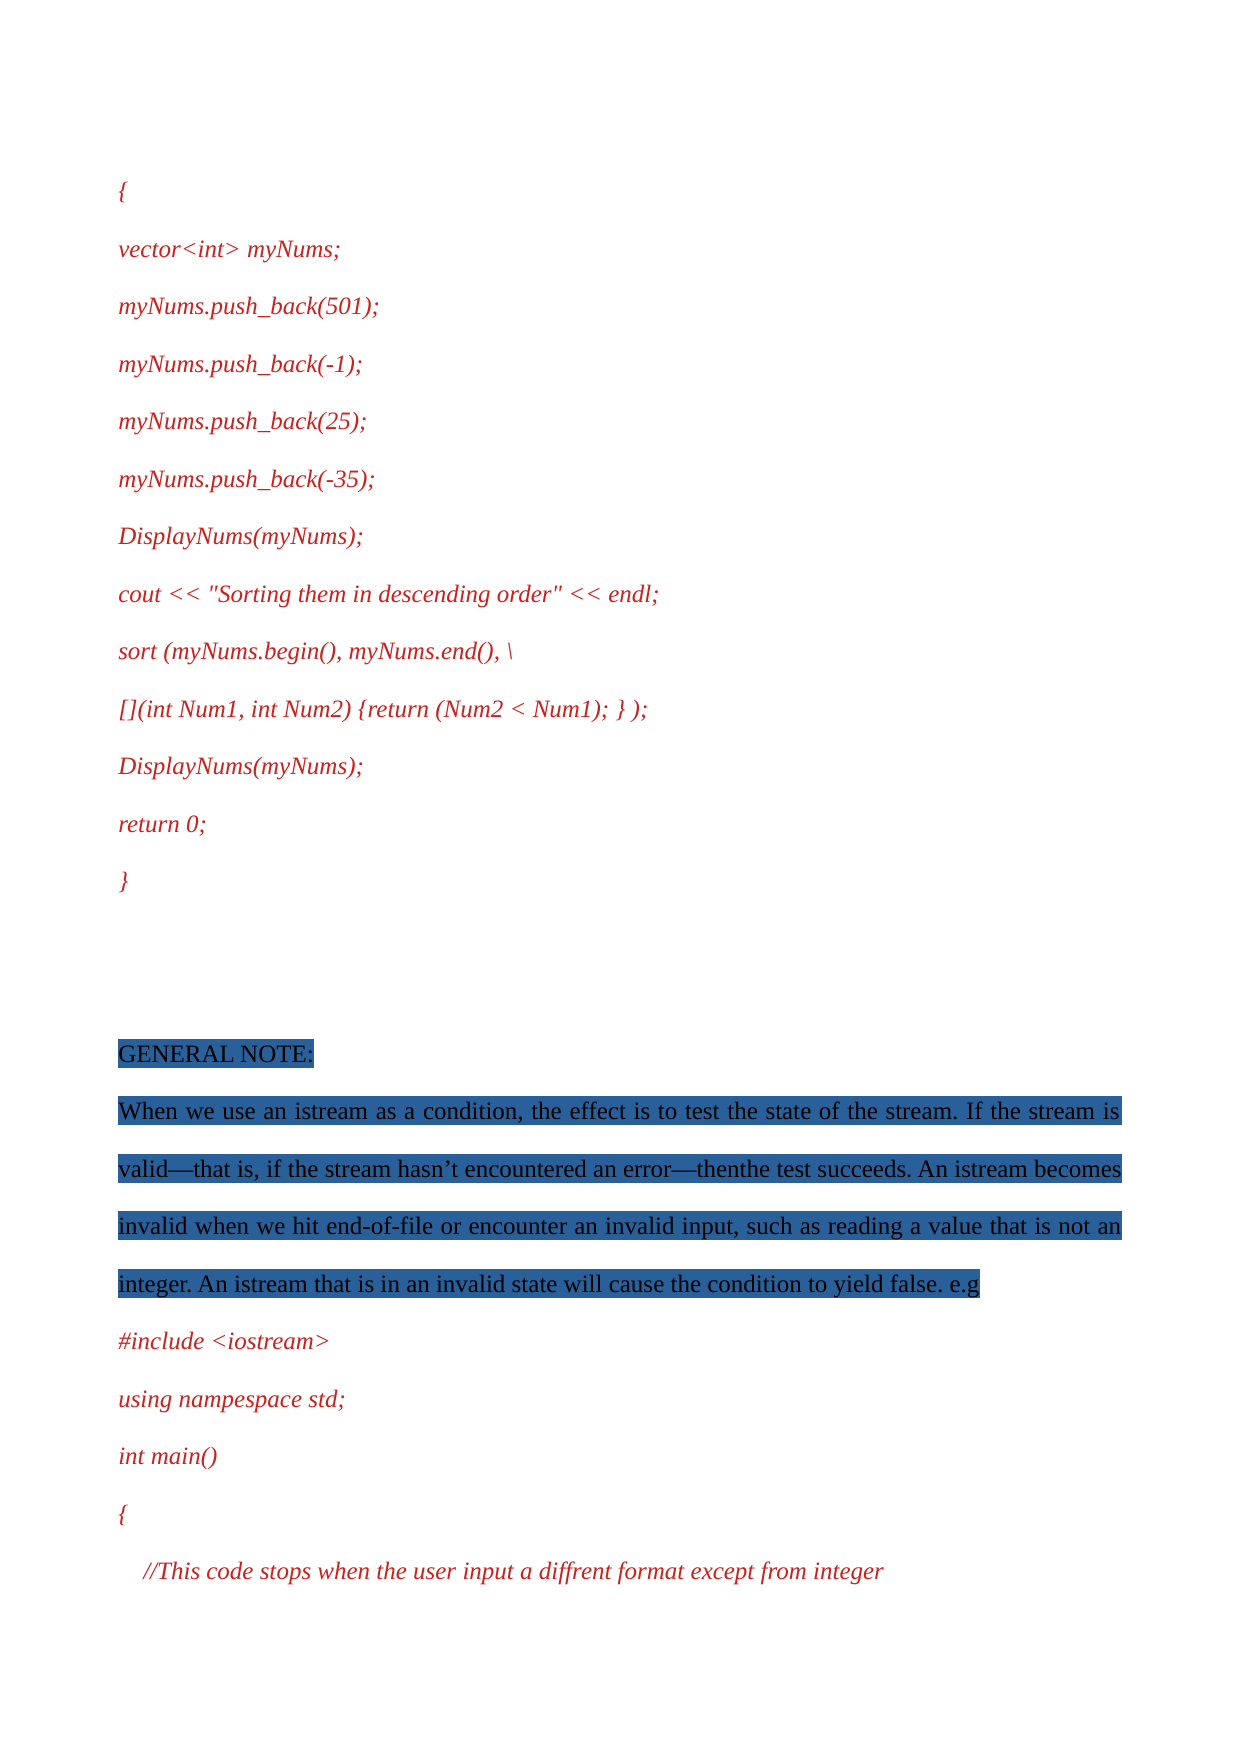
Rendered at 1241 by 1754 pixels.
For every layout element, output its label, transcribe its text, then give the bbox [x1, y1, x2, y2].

text myNums.push_back(25); [118, 406, 1122, 435]
text myNums.push_back(-35); [118, 464, 1122, 493]
text { [118, 176, 1122, 205]
text [](int Num1, int Num2) {return (Num2 < Num1); } ); [118, 694, 1122, 723]
text } [118, 866, 1122, 895]
text using nampespace std; [118, 1384, 1122, 1413]
text int main() [118, 1441, 1122, 1470]
text myNums.push_back(501); [118, 291, 1122, 320]
text vector<int> myNums; [118, 234, 1122, 263]
text GENERAL NOTE: [118, 1039, 1122, 1068]
text DisplayNums(myNums); [118, 751, 1122, 780]
text myNums.push_back(-1); [118, 349, 1122, 378]
text DisplayNums(myNums); [118, 521, 1122, 550]
text cout << "Sorting them in descending order" << endl; [118, 579, 1122, 608]
text #include <iostream> [118, 1326, 1122, 1355]
text //This code stops when the user input a diffrent format except from integer [118, 1556, 1122, 1585]
text When we use an istream as a condition, the effect is to test the state of the stream. If the stream is valid—that is, if the stream hasn’t encountered an error—thenthe test succeeds. An istream becomes invalid when we hit end-of-file or encounter an invalid input, such as reading a value that is not an integer. An istream that is in an invalid state will cause the condition to yield false. e.g [118, 1096, 1122, 1298]
text sort (myNums.begin(), myNums.end(), \ [118, 636, 1122, 665]
text return 0; [118, 809, 1122, 838]
text { [118, 1499, 1122, 1528]
